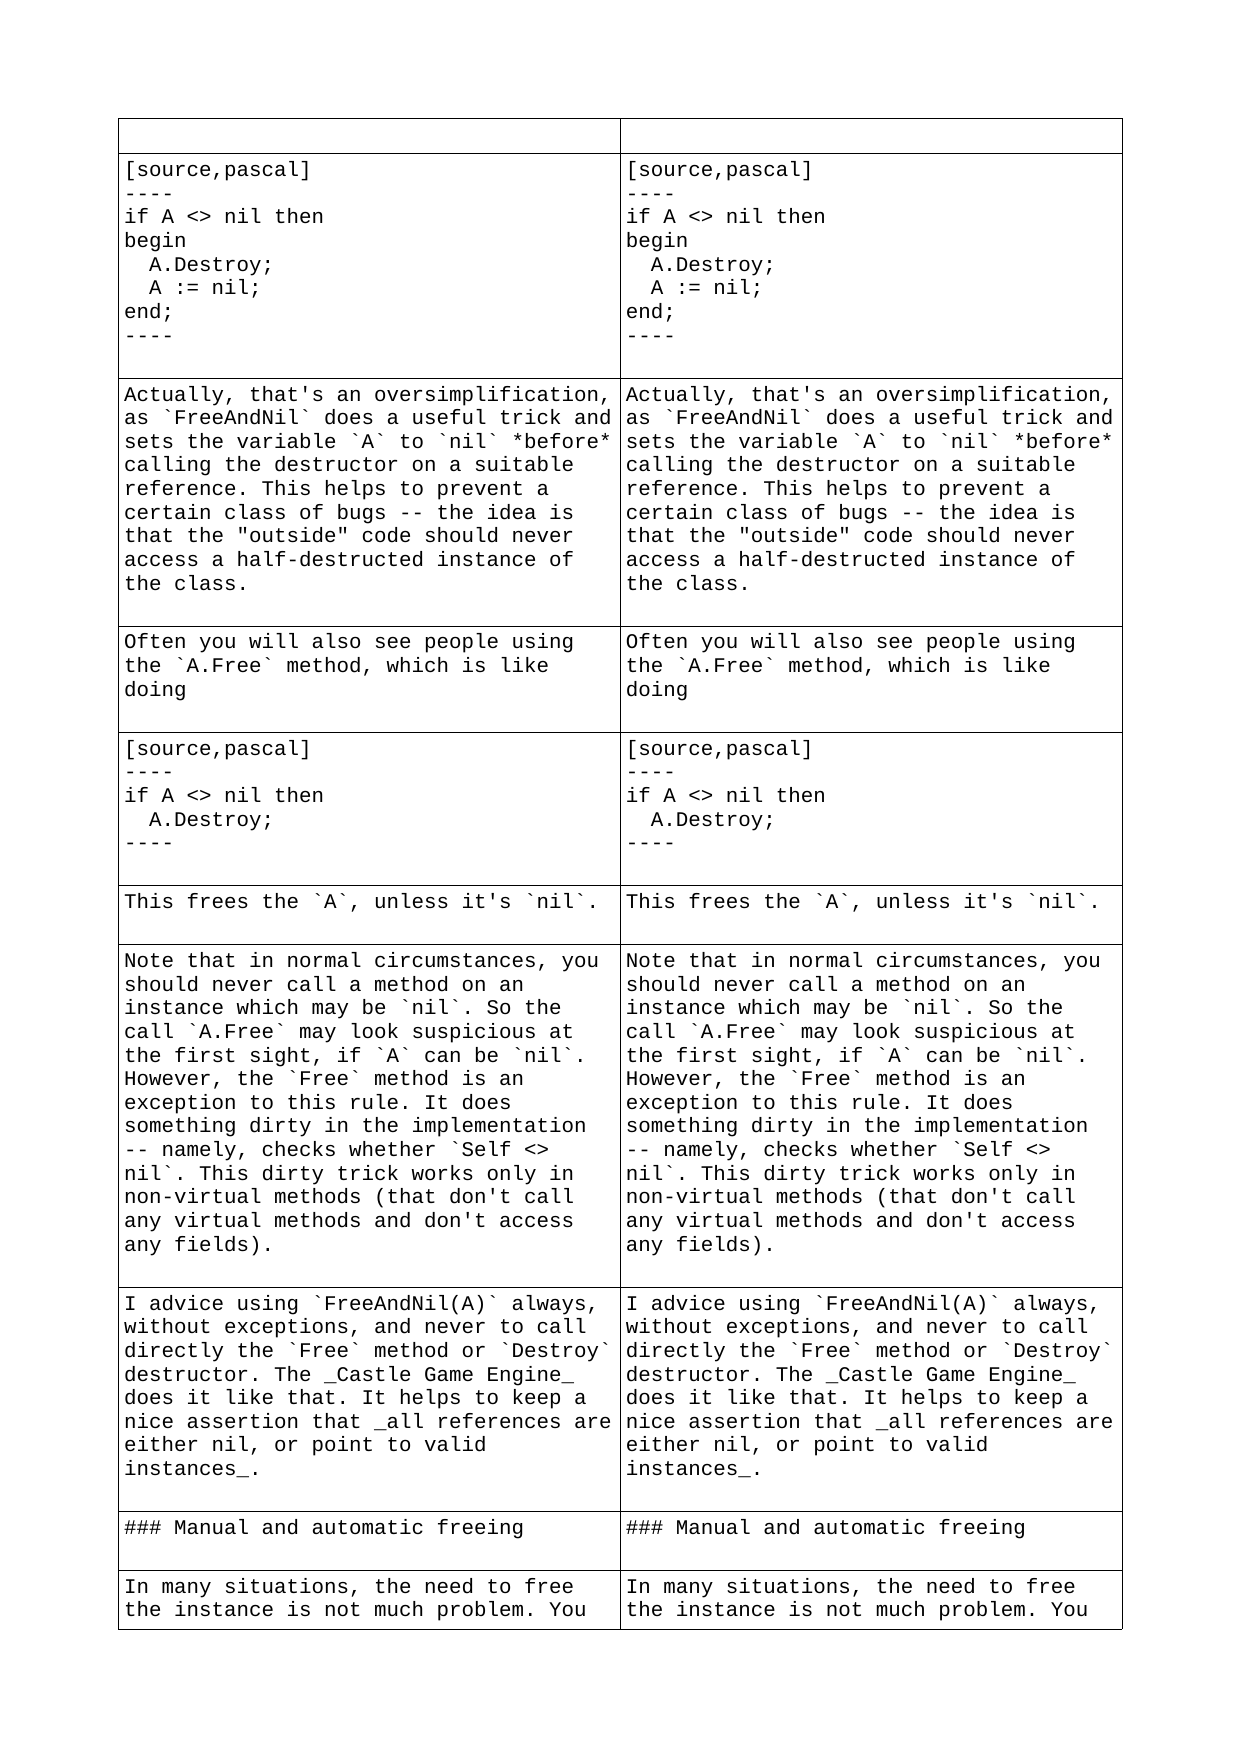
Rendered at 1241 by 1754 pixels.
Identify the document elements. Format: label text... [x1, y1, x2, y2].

table_cell In many situations, the need to free the instance is not much problem. You [621, 1571, 1122, 1629]
table_cell [119, 119, 620, 153]
table_cell I advice using `FreeAndNil(A)` always, without exceptions, and never to call directly the `Free` method or `Destroy` destructor. The _Castle Game Engine_ does it like that. It helps to keep a nice assertion that _all references are either nil, or point to valid instances_. [621, 1288, 1122, 1511]
table_cell [source,pascal] ---- if A <> nil then A.Destroy; ---- [119, 733, 620, 885]
table_cell Often you will also see people using the `A.Free` method, which is like doing [621, 627, 1122, 732]
table_cell [source,pascal] ---- if A <> nil then begin A.Destroy; A := nil; end; ---- [621, 154, 1122, 378]
table_cell [source,pascal] ---- if A <> nil then A.Destroy; ---- [621, 733, 1122, 885]
table_cell Often you will also see people using the `A.Free` method, which is like doing [119, 627, 620, 732]
table_cell In many situations, the need to free the instance is not much problem. You [119, 1571, 620, 1629]
table_cell [621, 119, 1122, 153]
table_cell I advice using `FreeAndNil(A)` always, without exceptions, and never to call directly the `Free` method or `Destroy` destructor. The _Castle Game Engine_ does it like that. It helps to keep a nice assertion that _all references are either nil, or point to valid instances_. [119, 1288, 620, 1511]
table_cell ### Manual and automatic freeing [119, 1512, 620, 1570]
table_cell Note that in normal circumstances, you should never call a method on an instance which may be `nil`. So the call `A.Free` may look suspicious at the first sight, if `A` can be `nil`. However, the `Free` method is an exception to this rule. It does something dirty in the implementation -- namely, checks whether `Self <> nil`. This dirty trick works only in non-virtual methods (that don't call any virtual methods and don't access any fields). [119, 945, 620, 1287]
table_cell This frees the `A`, unless it's `nil`. [119, 886, 620, 944]
table_cell This frees the `A`, unless it's `nil`. [621, 886, 1122, 944]
table_cell ### Manual and automatic freeing [621, 1512, 1122, 1570]
table_cell Actually, that's an oversimplification, as `FreeAndNil` does a useful trick and sets the variable `A` to `nil` *before* calling the destructor on a suitable reference. This helps to prevent a certain class of bugs -- the idea is that the "outside" code should never access a half-destructed instance of the class. [119, 379, 620, 626]
table_cell [source,pascal] ---- if A <> nil then begin A.Destroy; A := nil; end; ---- [119, 154, 620, 378]
table_cell Actually, that's an oversimplification, as `FreeAndNil` does a useful trick and sets the variable `A` to `nil` *before* calling the destructor on a suitable reference. This helps to prevent a certain class of bugs -- the idea is that the "outside" code should never access a half-destructed instance of the class. [621, 379, 1122, 626]
table_cell Note that in normal circumstances, you should never call a method on an instance which may be `nil`. So the call `A.Free` may look suspicious at the first sight, if `A` can be `nil`. However, the `Free` method is an exception to this rule. It does something dirty in the implementation -- namely, checks whether `Self <> nil`. This dirty trick works only in non-virtual methods (that don't call any virtual methods and don't access any fields). [621, 945, 1122, 1287]
